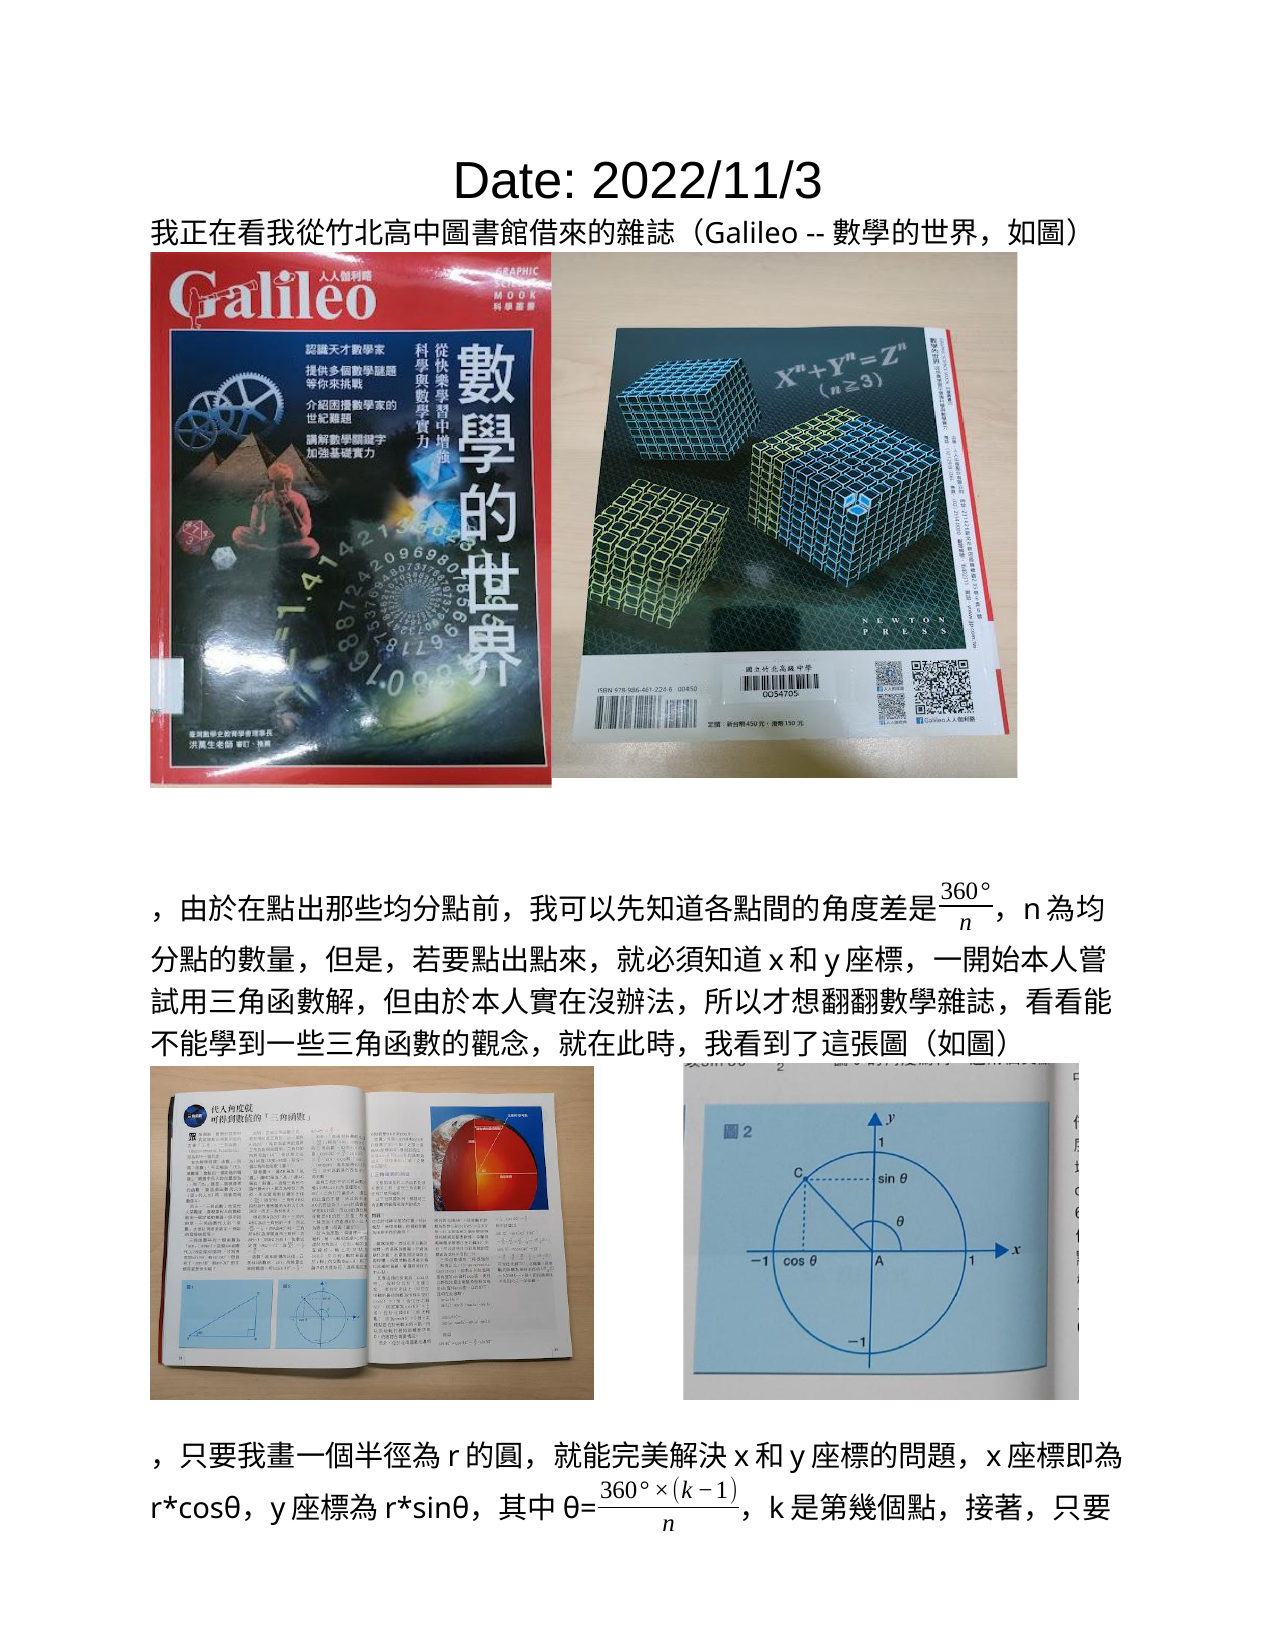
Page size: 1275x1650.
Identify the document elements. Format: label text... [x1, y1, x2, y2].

text ，只要我畫一個半徑為r的圓，就能完美解決x和y座標的問題，x座標即為r*cosθ，y座標為r*sinθ，其中θ=，k是第幾個點，接著，只要在Python 裡用迴圈把所有點的座標算出來即可。 [150, 1433, 1125, 1537]
text Date: 2022/11/3 [150, 150, 1125, 210]
text 我正在看我從竹北高中圖書館借來的雜誌（Galileo -- 數學的世界，如圖） [150, 210, 1125, 877]
picture [150, 1066, 594, 1400]
text ，由於在點出那些均分點前，我可以先知道各點間的角度差是，n為均分點的數量，但是，若要點出點來，就必須知道x和y座標，一開始本人嘗試用三角函數解，但由於本人實在沒辦法，所以才想翻翻數學雜誌，看看能不能學到一些三角函數的觀念，就在此時，我看到了這張圖（如圖） [150, 877, 1125, 1063]
picture [683, 1063, 1079, 1400]
picture [150, 252, 1018, 788]
